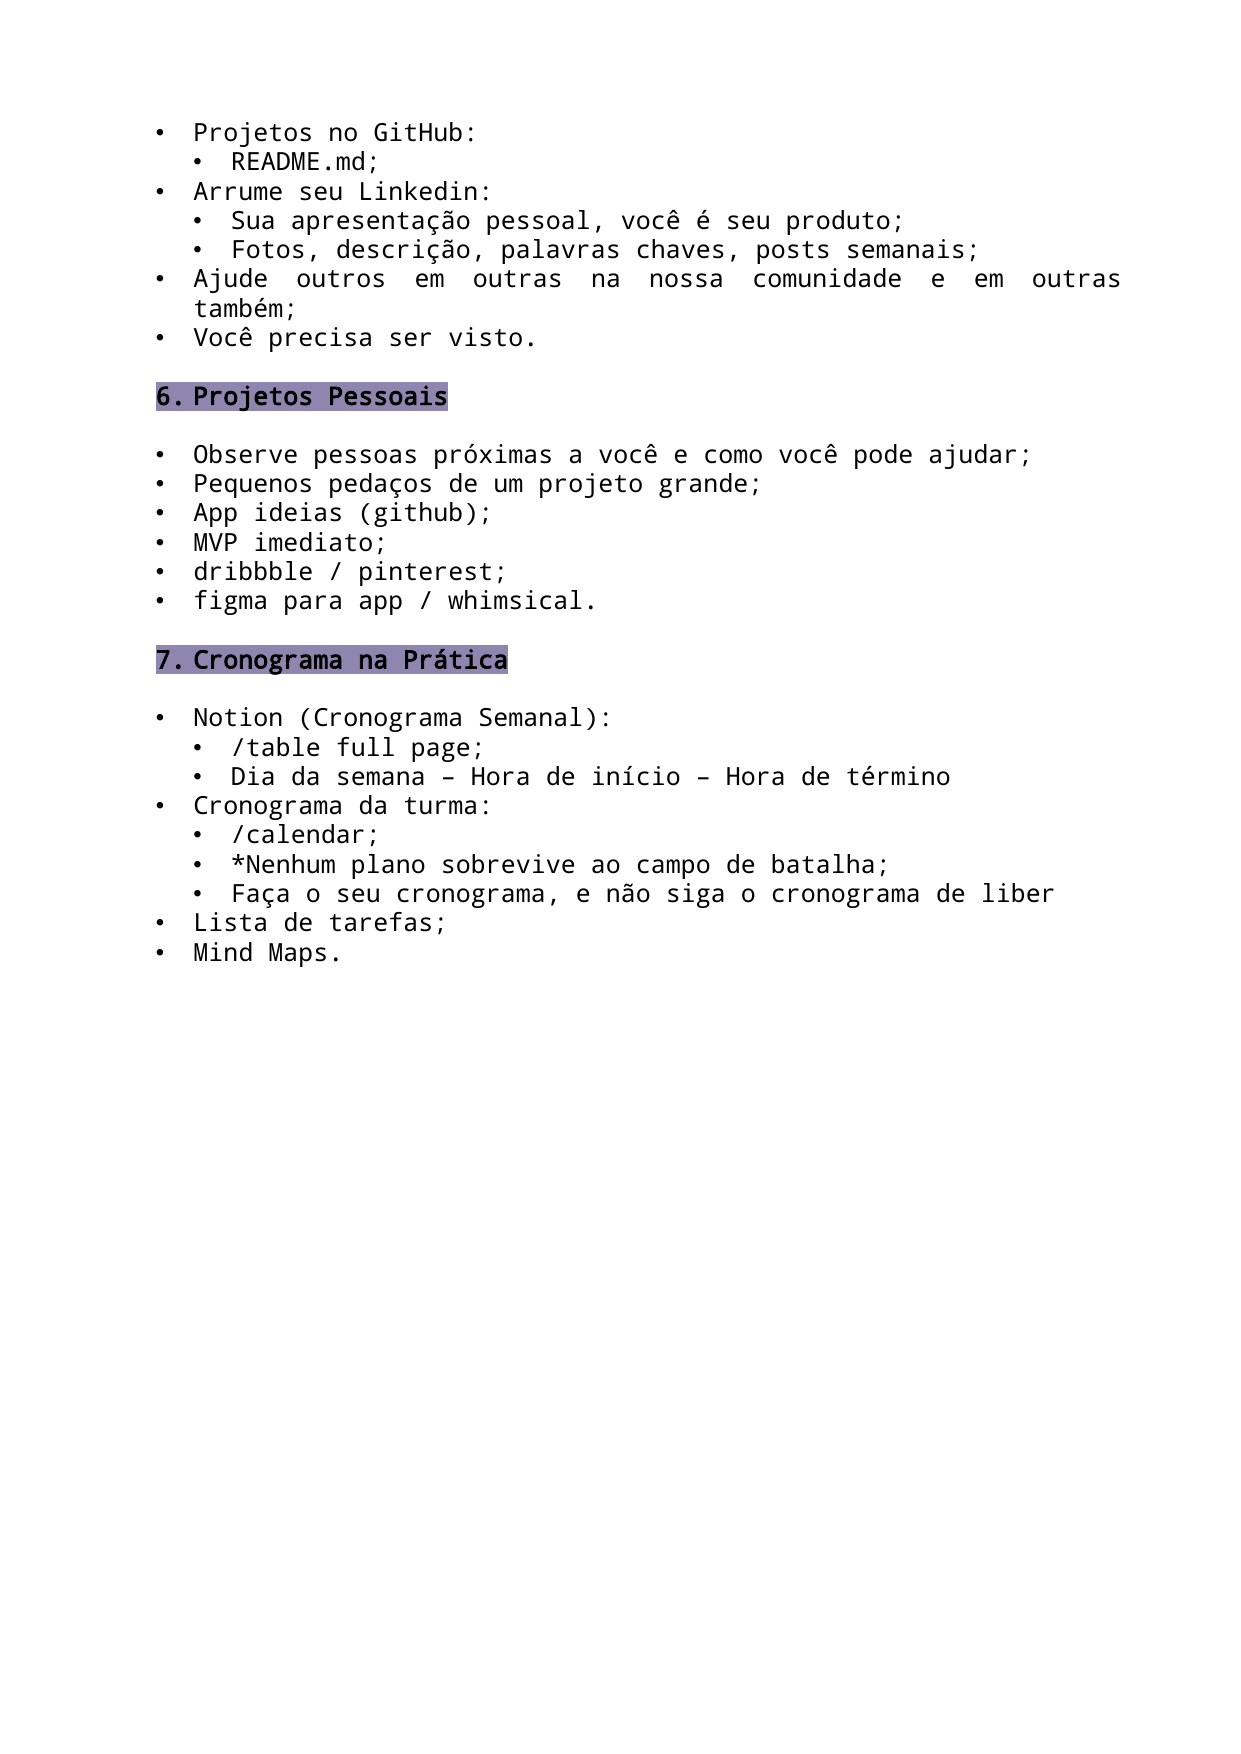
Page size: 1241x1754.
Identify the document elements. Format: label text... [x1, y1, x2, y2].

list Lista de tarefas; [156, 908, 1122, 938]
list Notion (Cronograma Semanal): [156, 703, 1122, 733]
list Observe pessoas próximas a você e como você pode ajudar; [156, 440, 1122, 469]
list Você precisa ser visto. [156, 323, 1122, 352]
list Fotos, descrição, palavras chaves, posts semanais; [193, 235, 1122, 264]
list dribbble / pinterest; [156, 557, 1122, 586]
list Cronograma na Prática [193, 645, 1122, 674]
list MVP imediato; [156, 528, 1122, 557]
list figma para app / whimsical. [156, 586, 1122, 616]
list Arrume seu Linkedin: [156, 177, 1122, 206]
list Pequenos pedaços de um projeto grande; [156, 469, 1122, 499]
list Ajude outros em outras na nossa comunidade e em outras também; [156, 264, 1122, 323]
list Cronograma da turma: [156, 791, 1122, 821]
list /calendar; [193, 821, 1122, 850]
list /table full page; [193, 733, 1122, 762]
list Mind Maps. [156, 938, 1122, 967]
list Faça o seu cronograma, e não siga o cronograma de liber [193, 879, 1122, 908]
list *Nenhum plano sobrevive ao campo de batalha; [193, 850, 1122, 879]
list README.md; [193, 147, 1122, 177]
list Sua apresentação pessoal, você é seu produto; [193, 206, 1122, 235]
list App ideias (github); [156, 499, 1122, 528]
list Projetos no GitHub: [156, 118, 1122, 147]
list Projetos Pessoais [193, 382, 1122, 411]
list Dia da semana – Hora de início – Hora de término [193, 762, 1122, 791]
